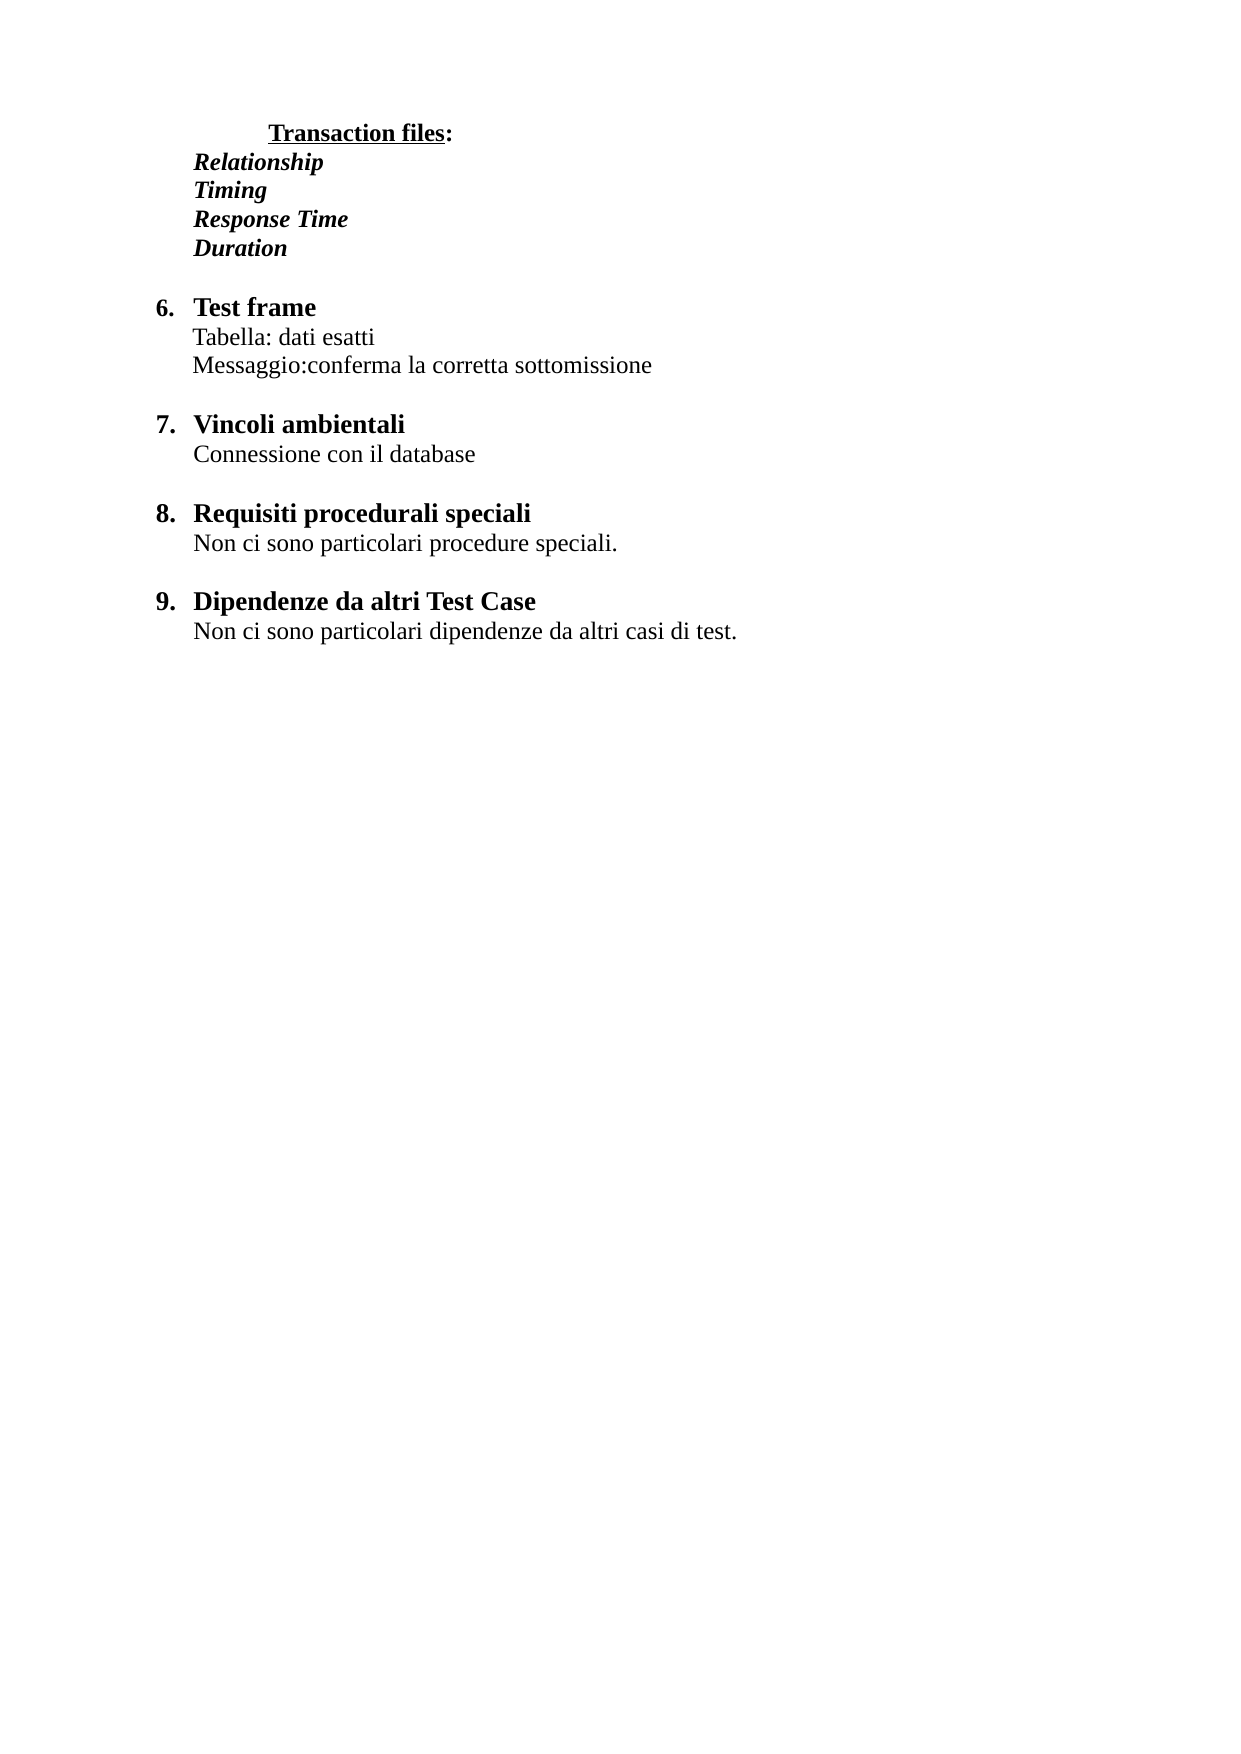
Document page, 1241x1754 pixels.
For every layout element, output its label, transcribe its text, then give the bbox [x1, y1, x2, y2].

list Timing [156, 176, 1122, 204]
list Test frame [156, 291, 1122, 322]
list Transaction files: [231, 118, 1122, 147]
list Non ci sono particolari dipendenze da altri casi di test. [156, 616, 1122, 645]
list Connessione con il database [156, 439, 1122, 468]
text Tabella: dati esatti [118, 322, 1122, 351]
list Dipendenze da altri Test Case [156, 585, 1122, 616]
list Vincoli ambientali [156, 408, 1122, 439]
list Requisiti procedurali speciali [156, 497, 1122, 528]
text Messaggio:conferma la corretta sottomissione [118, 351, 1122, 379]
list Relationship [156, 147, 1122, 176]
list Non ci sono particolari procedure speciali. [156, 528, 1122, 557]
list Response Time [156, 204, 1122, 233]
list Duration [156, 233, 1122, 262]
